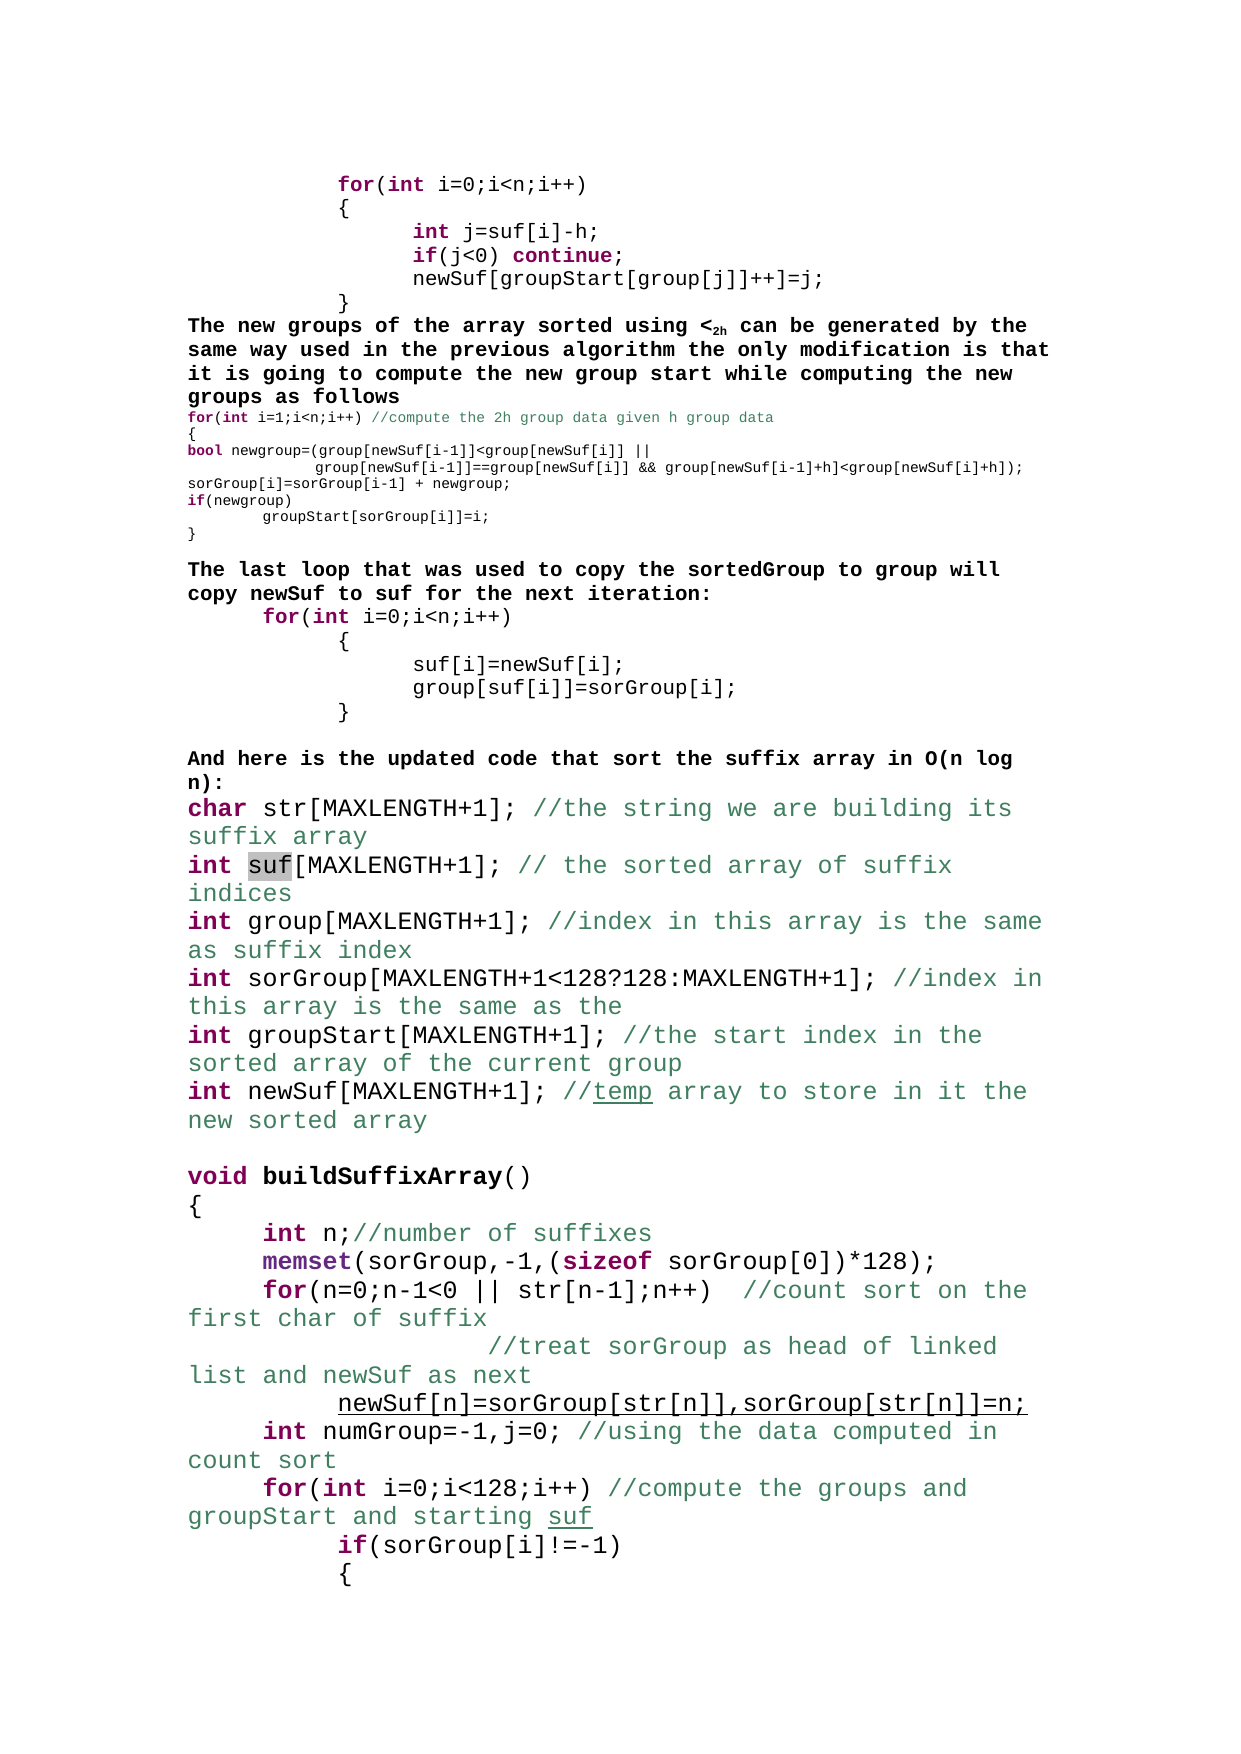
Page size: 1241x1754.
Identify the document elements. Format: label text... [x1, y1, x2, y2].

text int newSuf[MAXLENGTH+1]; //temp array to store in it the new sorted array [187, 1079, 1053, 1136]
text if(newgroup) [187, 493, 1053, 509]
text The new groups of the array sorted using <2h can be generated by the same way used in the previous algorithm the only modification is that it is going to compute the new group start while computing the new groups as follows [187, 316, 1053, 410]
text if(j<0) continue; [187, 244, 1053, 268]
text } [187, 701, 1053, 725]
text And here is the updated code that sort the suffix array in O(n log n): [187, 748, 1053, 796]
text { [187, 630, 1053, 654]
text int n;//number of suffixes [187, 1221, 1053, 1249]
text int j=suf[i]-h; [187, 221, 1053, 244]
text { [187, 1561, 1053, 1589]
text int sorGroup[MAXLENGTH+1<128?128:MAXLENGTH+1]; //index in this array is the same as the [187, 966, 1053, 1022]
text memset(sorGroup,-1,(sizeof sorGroup[0])*128); [187, 1249, 1053, 1277]
text { [187, 1192, 1053, 1221]
text suf[i]=newSuf[i]; [187, 654, 1053, 677]
text for(int i=0;i<n;i++) [187, 606, 1053, 630]
text group[newSuf[i-1]]==group[newSuf[i]] && group[newSuf[i-1]+h]<group[newSuf[i]+h]); [262, 460, 1053, 476]
text { [187, 427, 1053, 443]
text groupStart[sorGroup[i]]=i; [187, 509, 1053, 526]
text for(int i=0;i<128;i++) //compute the groups and groupStart and starting suf [187, 1476, 1053, 1532]
text int suf[MAXLENGTH+1]; // the sorted array of suffix indices [187, 852, 1053, 909]
text newSuf[groupStart[group[j]]++]=j; [187, 268, 1053, 292]
text } [187, 526, 1053, 543]
text { [187, 197, 1053, 221]
text int group[MAXLENGTH+1]; //index in this array is the same as suffix index [187, 909, 1053, 966]
text char str[MAXLENGTH+1]; //the string we are building its suffix array [187, 796, 1053, 852]
text for(n=0;n-1<0 || str[n-1];n++) //count sort on the first char of suffix [187, 1277, 1053, 1334]
text The last loop that was used to copy the sortedGroup to group will copy newSuf to suf for the next iteration: [187, 559, 1053, 606]
text } [187, 292, 1053, 316]
text group[suf[i]]=sorGroup[i]; [187, 677, 1053, 701]
text if(sorGroup[i]!=-1) [187, 1532, 1053, 1561]
text newSuf[n]=sorGroup[str[n]],sorGroup[str[n]]=n; [187, 1391, 1053, 1419]
text int groupStart[MAXLENGTH+1]; //the start index in the sorted array of the current group [187, 1022, 1053, 1079]
text sorGroup[i]=sorGroup[i-1] + newgroup; [187, 476, 1053, 493]
text for(int i=0;i<n;i++) [187, 174, 1053, 197]
text bool newgroup=(group[newSuf[i-1]]<group[newSuf[i]] || [187, 443, 1053, 460]
text int numGroup=-1,j=0; //using the data computed in count sort [187, 1419, 1053, 1476]
text //treat sorGroup as head of linked list and newSuf as next [187, 1334, 1053, 1391]
text for(int i=1;i<n;i++) //compute the 2h group data given h group data [187, 410, 1053, 427]
text void buildSuffixArray() [187, 1164, 1053, 1192]
